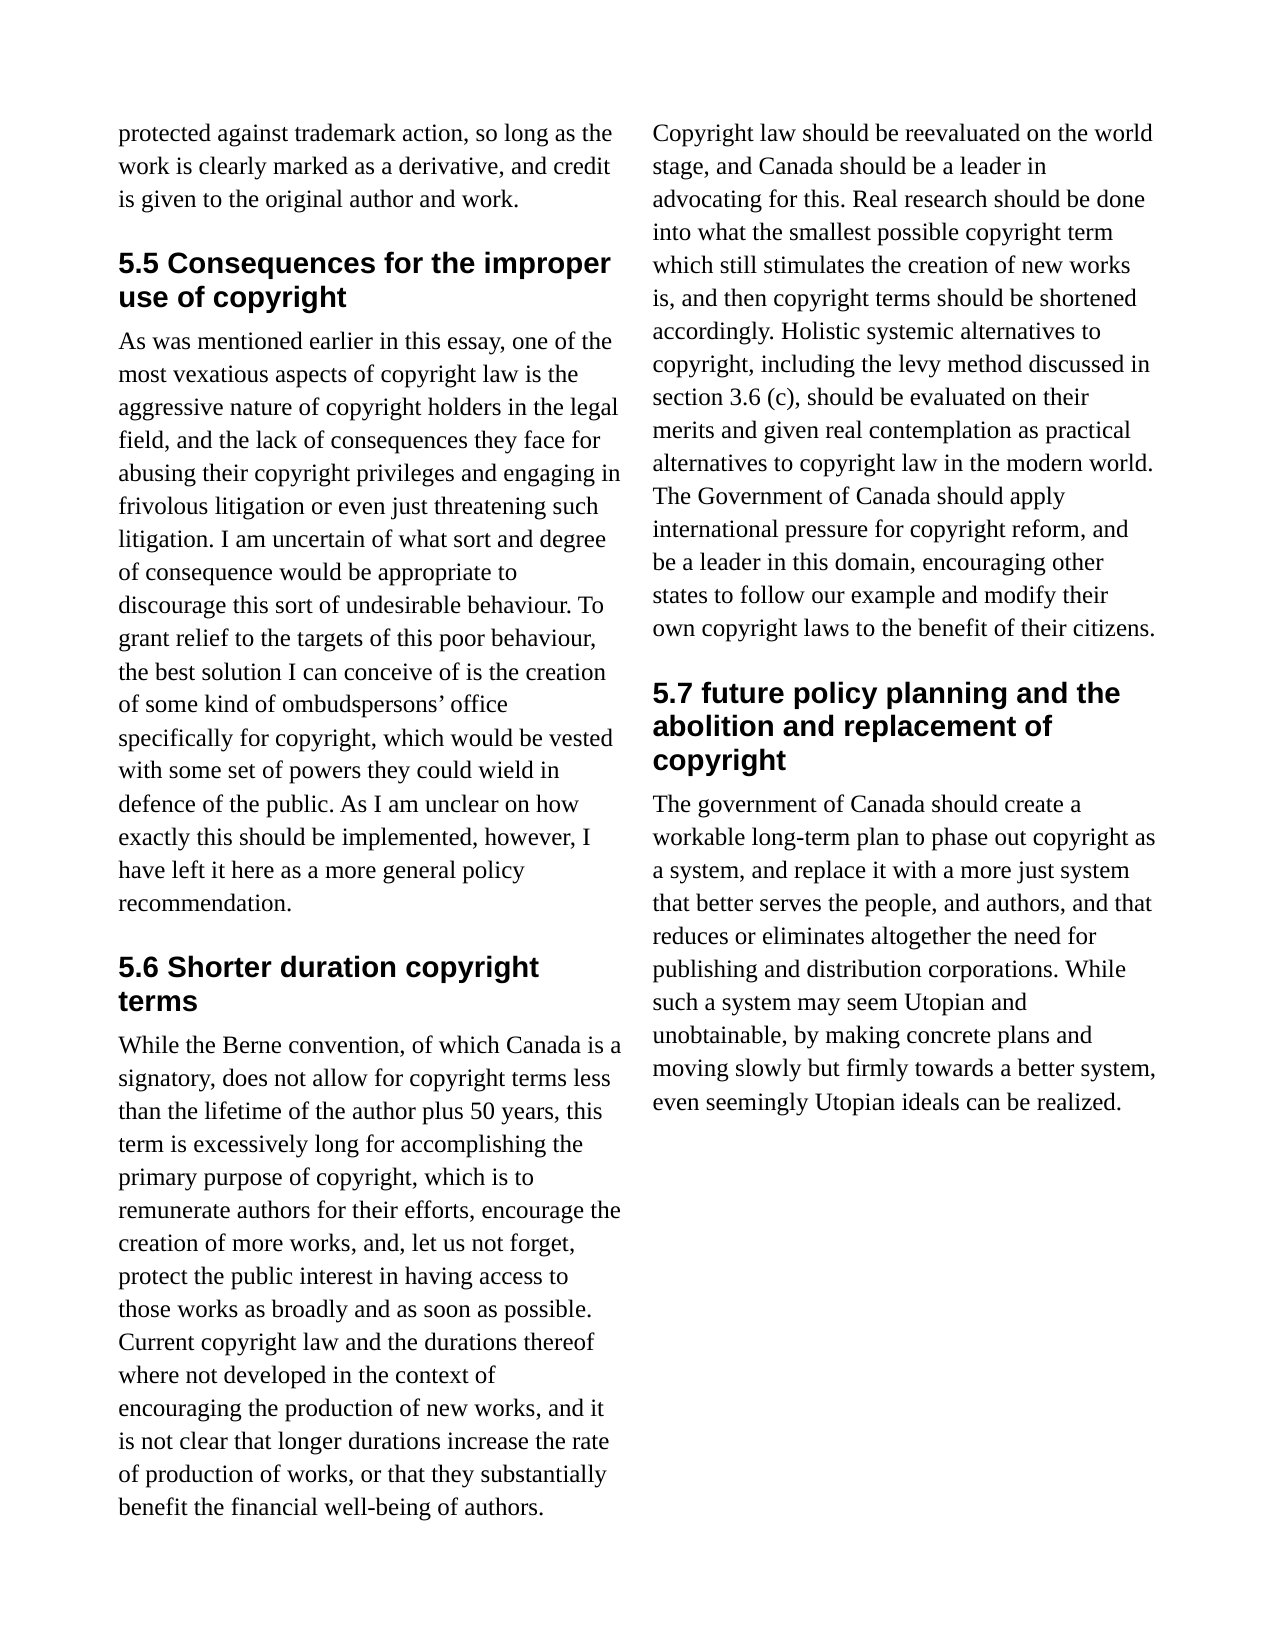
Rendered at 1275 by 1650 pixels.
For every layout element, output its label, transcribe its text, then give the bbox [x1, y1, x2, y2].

text As was mentioned earlier in this essay, one of the most vexatious aspects of copyright law is the aggressive nature of copyright holders in the legal field, and the lack of consequences they face for abusing their copyright privileges and engaging in frivolous litigation or even just threatening such litigation. I am uncertain of what sort and degree of consequence would be appropriate to discourage this sort of undesirable behaviour. To grant relief to the targets of this poor behaviour, the best solution I can conceive of is the creation of some kind of ombudspersons’ office specifically for copyright, which would be vested with some set of powers they could wield in defence of the public. As I am unclear on how exactly this should be implemented, however, I have left it here as a more general policy recommendation. [118, 326, 623, 916]
subtitle 5.6 Shorter duration copyright terms [118, 950, 623, 1017]
subtitle 5.5 Consequences for the improper use of copyright [118, 246, 623, 314]
text While the Berne convention, of which Canada is a signatory, does not allow for copyright terms less than the lifetime of the author plus 50 years, this term is excessively long for accomplishing the primary purpose of copyright, which is to remunerate authors for their efforts, encourage the creation of more works, and, let us not forget, protect the public interest in having access to those works as broadly and as soon as possible. Current copyright law and the durations thereof where not developed in the context of encouraging the production of new works, and it is not clear that longer durations increase the rate of production of works, or that they substantially benefit the financial well-being of authors. [118, 1030, 623, 1521]
text Copyright law should be reevaluated on the world stage, and Canada should be a leader in advocating for this. Real research should be done into what the smallest possible copyright term which still stimulates the creation of new works is, and then copyright terms should be shortened accordingly. Holistic systemic alternatives to copyright, including the levy method discussed in section 3.6 (c), should be evaluated on their merits and given real contemplation as practical alternatives to copyright law in the modern world. The Government of Canada should apply international pressure for copyright reform, and be a leader in this domain, encouraging other states to follow our example and modify their own copyright laws to the benefit of their citizens. [652, 118, 1157, 642]
subtitle 5.7 future policy planning and the abolition and replacement of copyright [652, 676, 1157, 777]
text protected against trademark action, so long as the work is clearly marked as a derivative, and credit is given to the original author and work. [118, 118, 623, 213]
text The government of Canada should create a workable long-term plan to phase out copyright as a system, and replace it with a more just system that better serves the people, and authors, and that reduces or eliminates altogether the need for publishing and distribution corporations. While such a system may seem Utopian and unobtainable, by making concrete plans and moving slowly but firmly towards a better system, even seemingly Utopian ideals can be realized. [652, 789, 1157, 1115]
